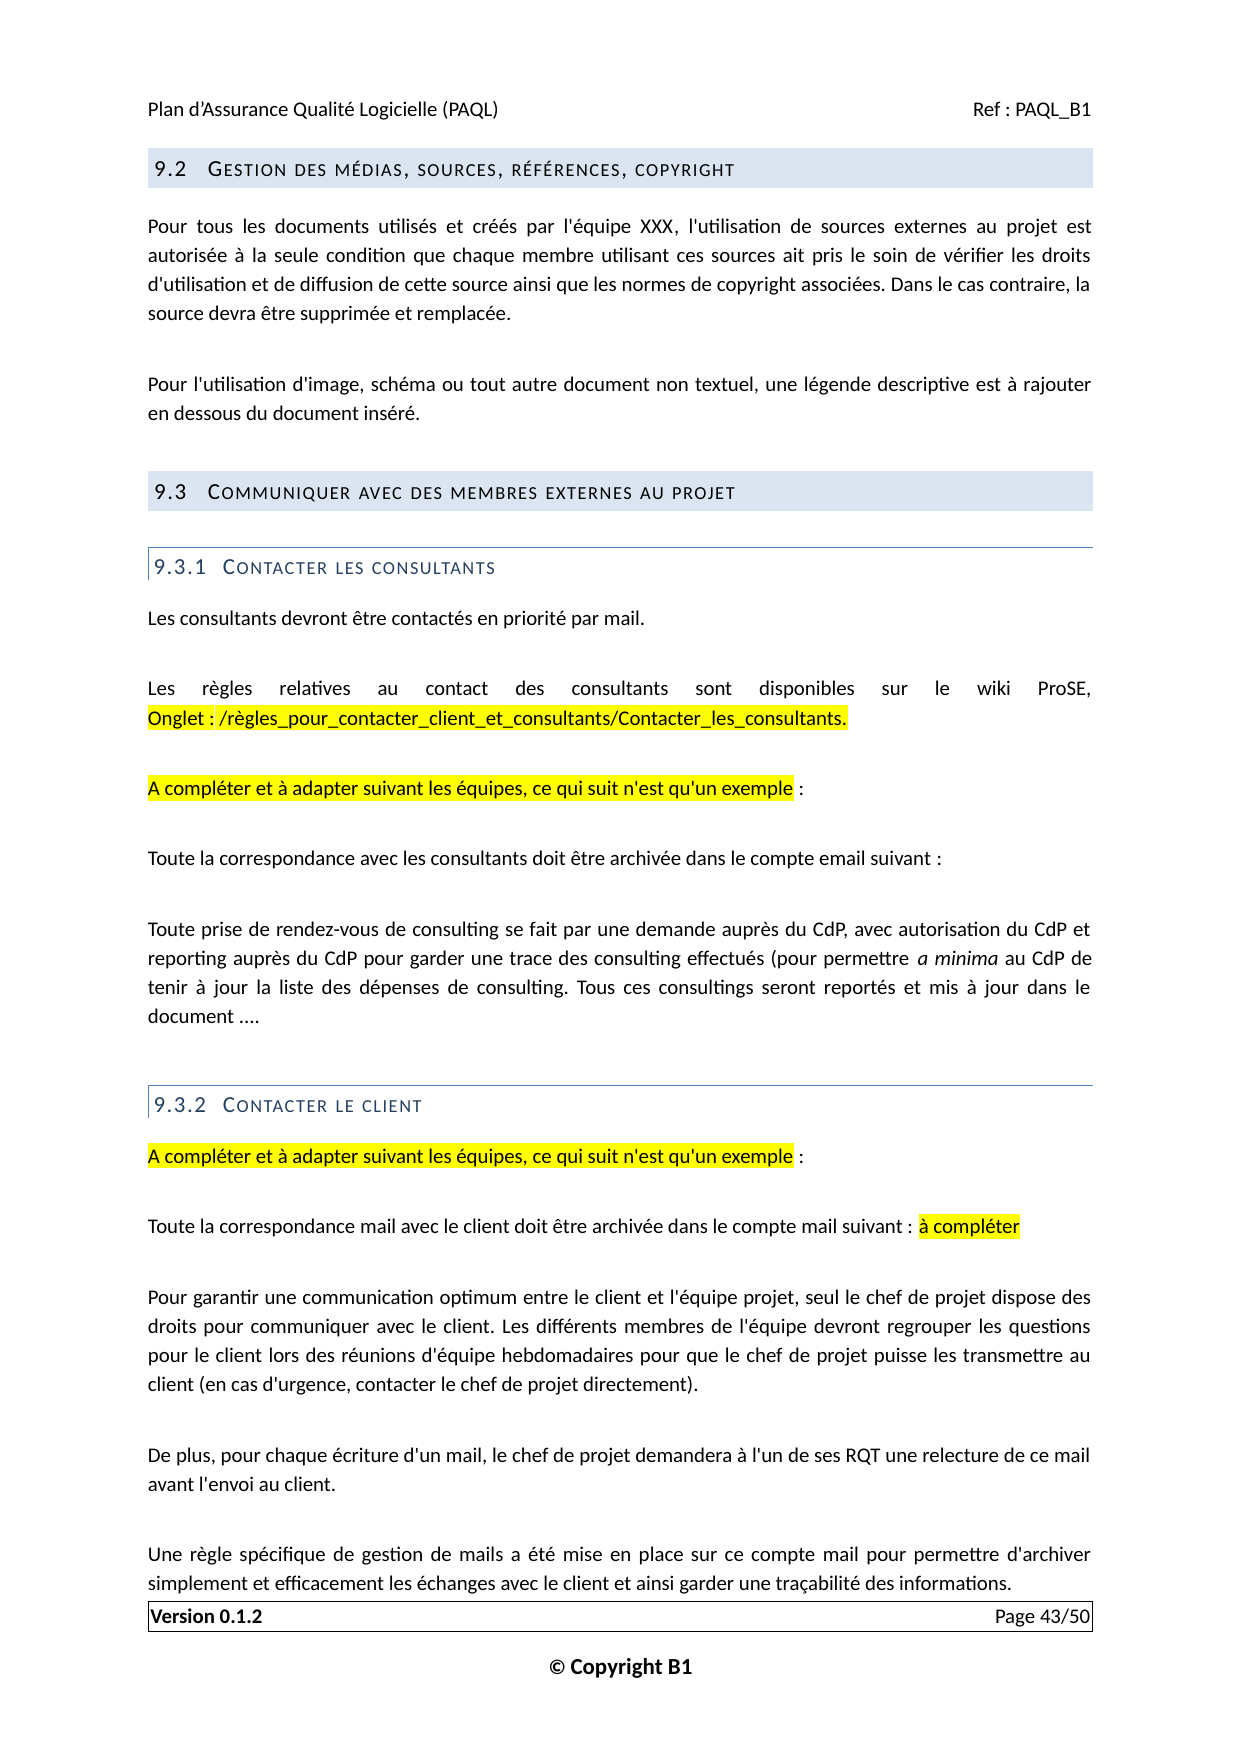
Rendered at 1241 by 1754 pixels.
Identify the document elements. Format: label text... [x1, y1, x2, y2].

text Pour l'utilisation d'image, schéma ou tout autre document non textuel, une légende descriptive est à rajouter en dessous du document inséré. [148, 371, 1093, 425]
text Les consultants devront être contactés en priorité par mail. [148, 605, 1093, 631]
text Pour tous les documents utilisés et créés par l'équipe XXX, l'utilisation de sources externes au projet est autorisée à la seule condition que chaque membre utilisant ces sources ait pris le soin de vérifier les droits d'utilisation et de diffusion de cette source ainsi que les normes de copyright associées. Dans le cas contraire, la source devra être supprimée et remplacée. [148, 213, 1093, 326]
list Gestion des médias, sources, références, copyright [154, 154, 1086, 182]
text A compléter et à adapter suivant les équipes, ce qui suit n'est qu'un exemple : [148, 1143, 1093, 1168]
text De plus, pour chaque écriture d'un mail, le chef de projet demandera à l'un de ses RQT une relecture de ce mail avant l'envoi au client. [148, 1442, 1093, 1496]
list Contacter le client [149, 1086, 1093, 1118]
text A compléter et à adapter suivant les équipes, ce qui suit n'est qu'un exemple : [148, 775, 1093, 801]
text Les règles relatives au contact des consultants sont disponibles sur le wiki ProSE, Onglet : /règles_pour_contacter_client_et_consultants/Contacter_les_consultants. [148, 676, 1093, 730]
text Pour garantir une communication optimum entre le client et l'équipe projet, seul le chef de projet dispose des droits pour communiquer avec le client. Les différents membres de l'équipe devront regrouper les questions pour le client lors des réunions d'équipe hebdomadaires pour que le chef de projet puisse les transmettre au client (en cas d'urgence, contacter le chef de projet directement). [148, 1284, 1093, 1397]
text Toute la correspondance mail avec le client doit être archivée dans le compte mail suivant : à compléter [148, 1213, 1093, 1239]
text Toute prise de rendez-vous de consulting se fait par une demande auprès du CdP, avec autorisation du CdP et reporting auprès du CdP pour garder une trace des consulting effectués (pour permettre a minima au CdP de tenir à jour la liste des dépenses de consulting. Tous ces consultings seront reportés et mis à jour dans le document .... [148, 916, 1093, 1029]
text Une règle spécifique de gestion de mails a été mise en place sur ce compte mail pour permettre d'archiver simplement et efficacement les échanges avec le client et ainsi garder une traçabilité des informations. [148, 1541, 1093, 1596]
list Contacter les consultants [149, 548, 1093, 580]
text Toute la correspondance avec les consultants doit être archivée dans le compte email suivant : [148, 846, 1093, 871]
list Communiquer avec des membres externes au projet [154, 477, 1086, 505]
